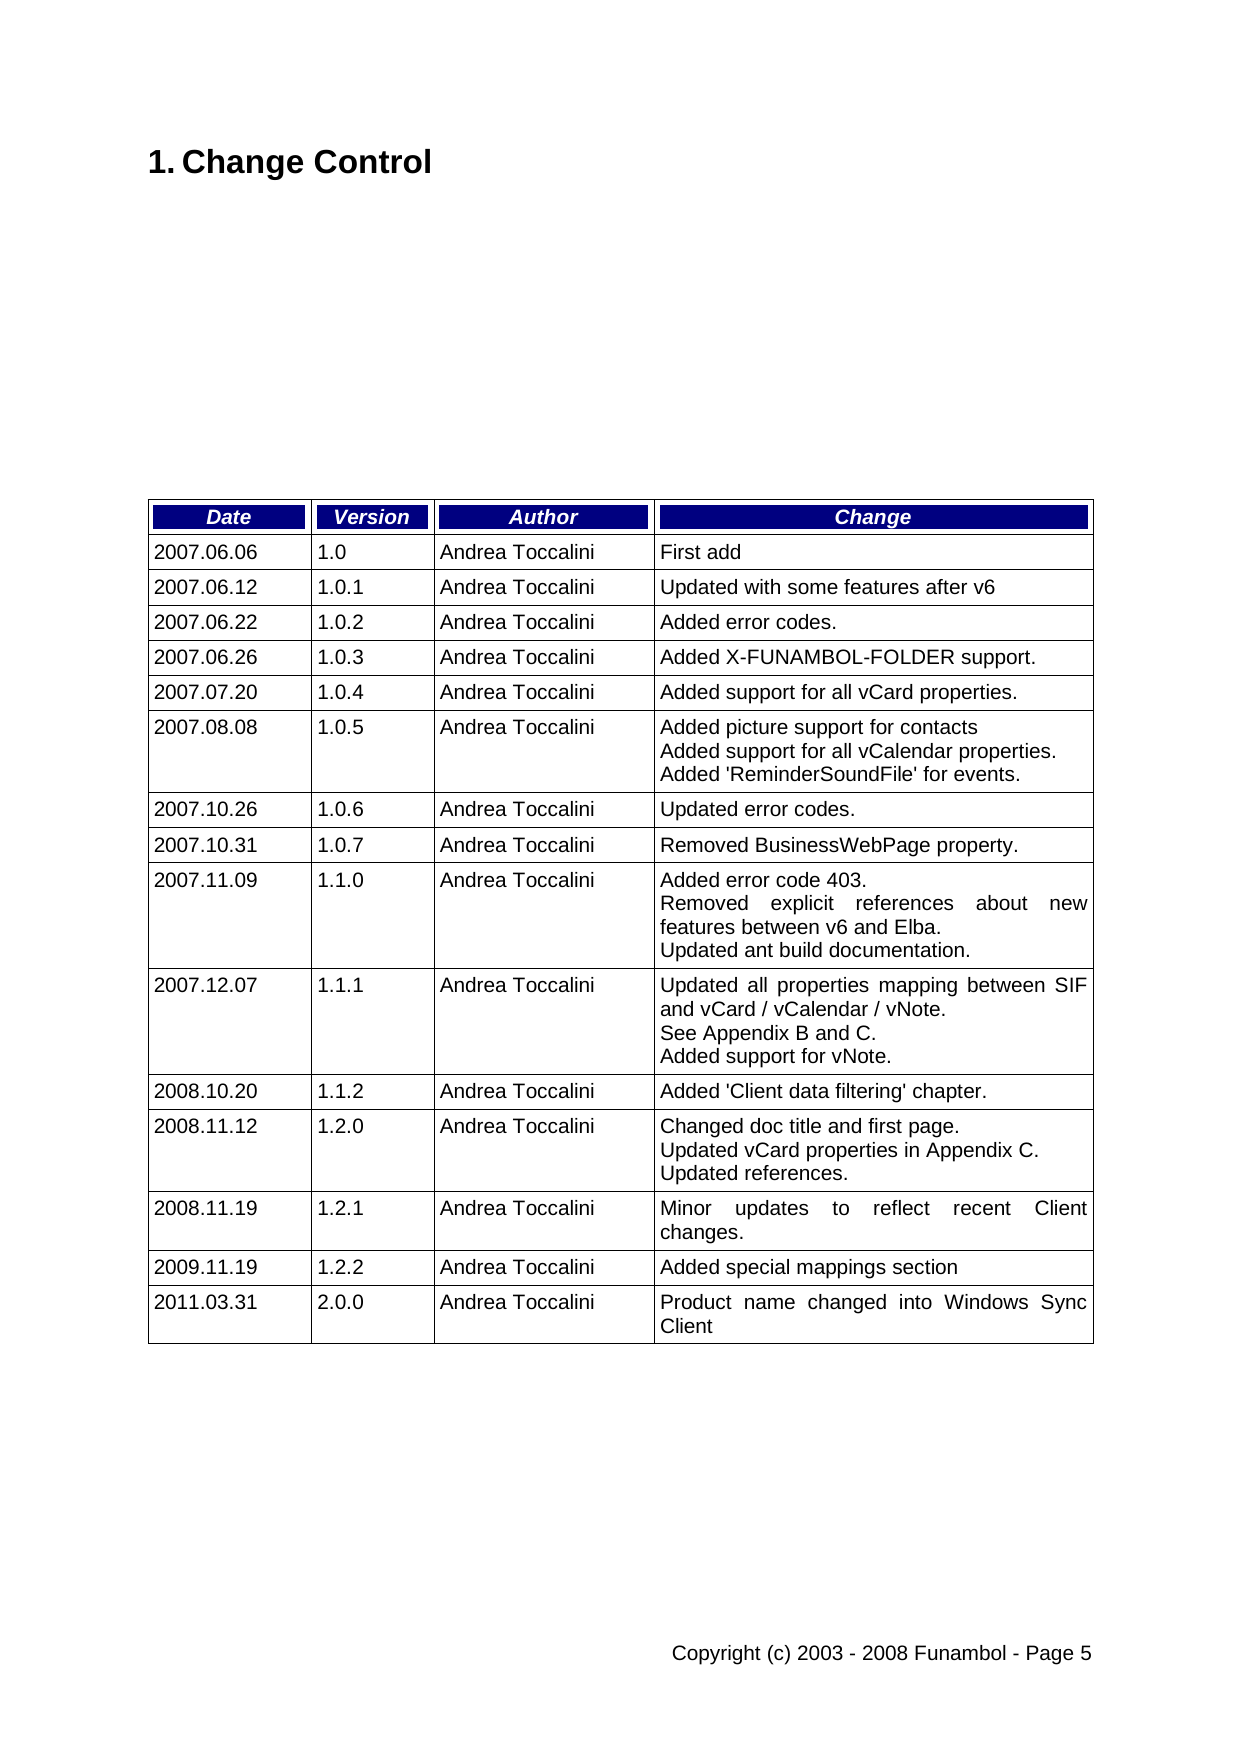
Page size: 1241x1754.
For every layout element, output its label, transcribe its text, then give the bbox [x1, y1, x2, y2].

table_cell 2008.11.12 [149, 1110, 311, 1191]
table_cell Andrea Toccalini [435, 828, 654, 862]
table_cell 1.0.2 [312, 606, 434, 640]
subtitle Change Control [148, 143, 1093, 180]
table_cell Andrea Toccalini [435, 793, 654, 827]
table_cell Updated with some features after v6 [655, 570, 1093, 605]
table_cell Andrea Toccalini [435, 711, 654, 792]
table_cell 2009.11.19 [149, 1251, 311, 1285]
table_cell Added picture support for contacts Added support for all vCalendar properties. Added 'ReminderSoundFile' for events. [655, 711, 1093, 792]
table_cell Andrea Toccalini [435, 863, 654, 968]
table_cell Andrea Toccalini [435, 535, 654, 569]
table_cell 1.0 [312, 535, 434, 569]
table_cell 2007.12.07 [149, 969, 311, 1074]
table_cell Andrea Toccalini [435, 1192, 654, 1250]
table_cell Minor updates to reflect recent Client changes. [655, 1192, 1093, 1250]
table_cell Added special mappings section [655, 1251, 1093, 1285]
table_header Author [435, 500, 654, 534]
table_cell Andrea Toccalini [435, 1286, 654, 1343]
table_cell 2011.03.31 [149, 1286, 311, 1343]
table_cell 1.0.5 [312, 711, 434, 792]
table_header Change [655, 500, 1093, 534]
table_cell Added error codes. [655, 606, 1093, 640]
table_cell 2007.06.26 [149, 641, 311, 675]
table_cell Added support for all vCard properties. [655, 676, 1093, 710]
table_cell Andrea Toccalini [435, 969, 654, 1074]
table_cell Andrea Toccalini [435, 641, 654, 675]
table_cell Added error code 403. Removed explicit references about new features between v6 and Elba. Updated ant build documentation. [655, 863, 1093, 968]
table_cell 1.0.3 [312, 641, 434, 675]
table_header Version [312, 500, 434, 534]
table_cell 1.1.0 [312, 863, 434, 968]
table_cell 2007.06.12 [149, 570, 311, 605]
table_cell 1.2.1 [312, 1192, 434, 1250]
table_cell Product name changed into Windows Sync Client [655, 1286, 1093, 1343]
table_cell 1.2.0 [312, 1110, 434, 1191]
table_cell 2008.11.19 [149, 1192, 311, 1250]
table_cell 1.2.2 [312, 1251, 434, 1285]
table_cell 1.0.7 [312, 828, 434, 862]
table_cell Andrea Toccalini [435, 1075, 654, 1109]
table_cell Andrea Toccalini [435, 570, 654, 605]
table_cell 2007.06.06 [149, 535, 311, 569]
table_cell Andrea Toccalini [435, 606, 654, 640]
table_cell 1.1.1 [312, 969, 434, 1074]
table_cell Andrea Toccalini [435, 676, 654, 710]
table_cell 1.0.6 [312, 793, 434, 827]
table_cell 1.1.2 [312, 1075, 434, 1109]
table_cell First add [655, 535, 1093, 569]
table_cell 2008.10.20 [149, 1075, 311, 1109]
table_cell 1.0.1 [312, 570, 434, 605]
table_cell 2007.10.26 [149, 793, 311, 827]
table_cell Updated error codes. [655, 793, 1093, 827]
table_cell 2.0.0 [312, 1286, 434, 1343]
table_cell 2007.07.20 [149, 676, 311, 710]
table_cell 2007.06.22 [149, 606, 311, 640]
table_cell 2007.11.09 [149, 863, 311, 968]
table_cell Andrea Toccalini [435, 1251, 654, 1285]
table_cell Andrea Toccalini [435, 1110, 654, 1191]
table_cell 2007.08.08 [149, 711, 311, 792]
table_cell 1.0.4 [312, 676, 434, 710]
table_cell 2007.10.31 [149, 828, 311, 862]
table_cell Updated all properties mapping between SIF and vCard / vCalendar / vNote. See Appendix B and C. Added support for vNote. [655, 969, 1093, 1074]
table_header Date [149, 500, 311, 534]
table_cell Added 'Client data filtering' chapter. [655, 1075, 1093, 1109]
table_cell Removed BusinessWebPage property. [655, 828, 1093, 862]
table_cell Added X-FUNAMBOL-FOLDER support. [655, 641, 1093, 675]
table_cell Changed doc title and first page. Updated vCard properties in Appendix C. Updated references. [655, 1110, 1093, 1191]
